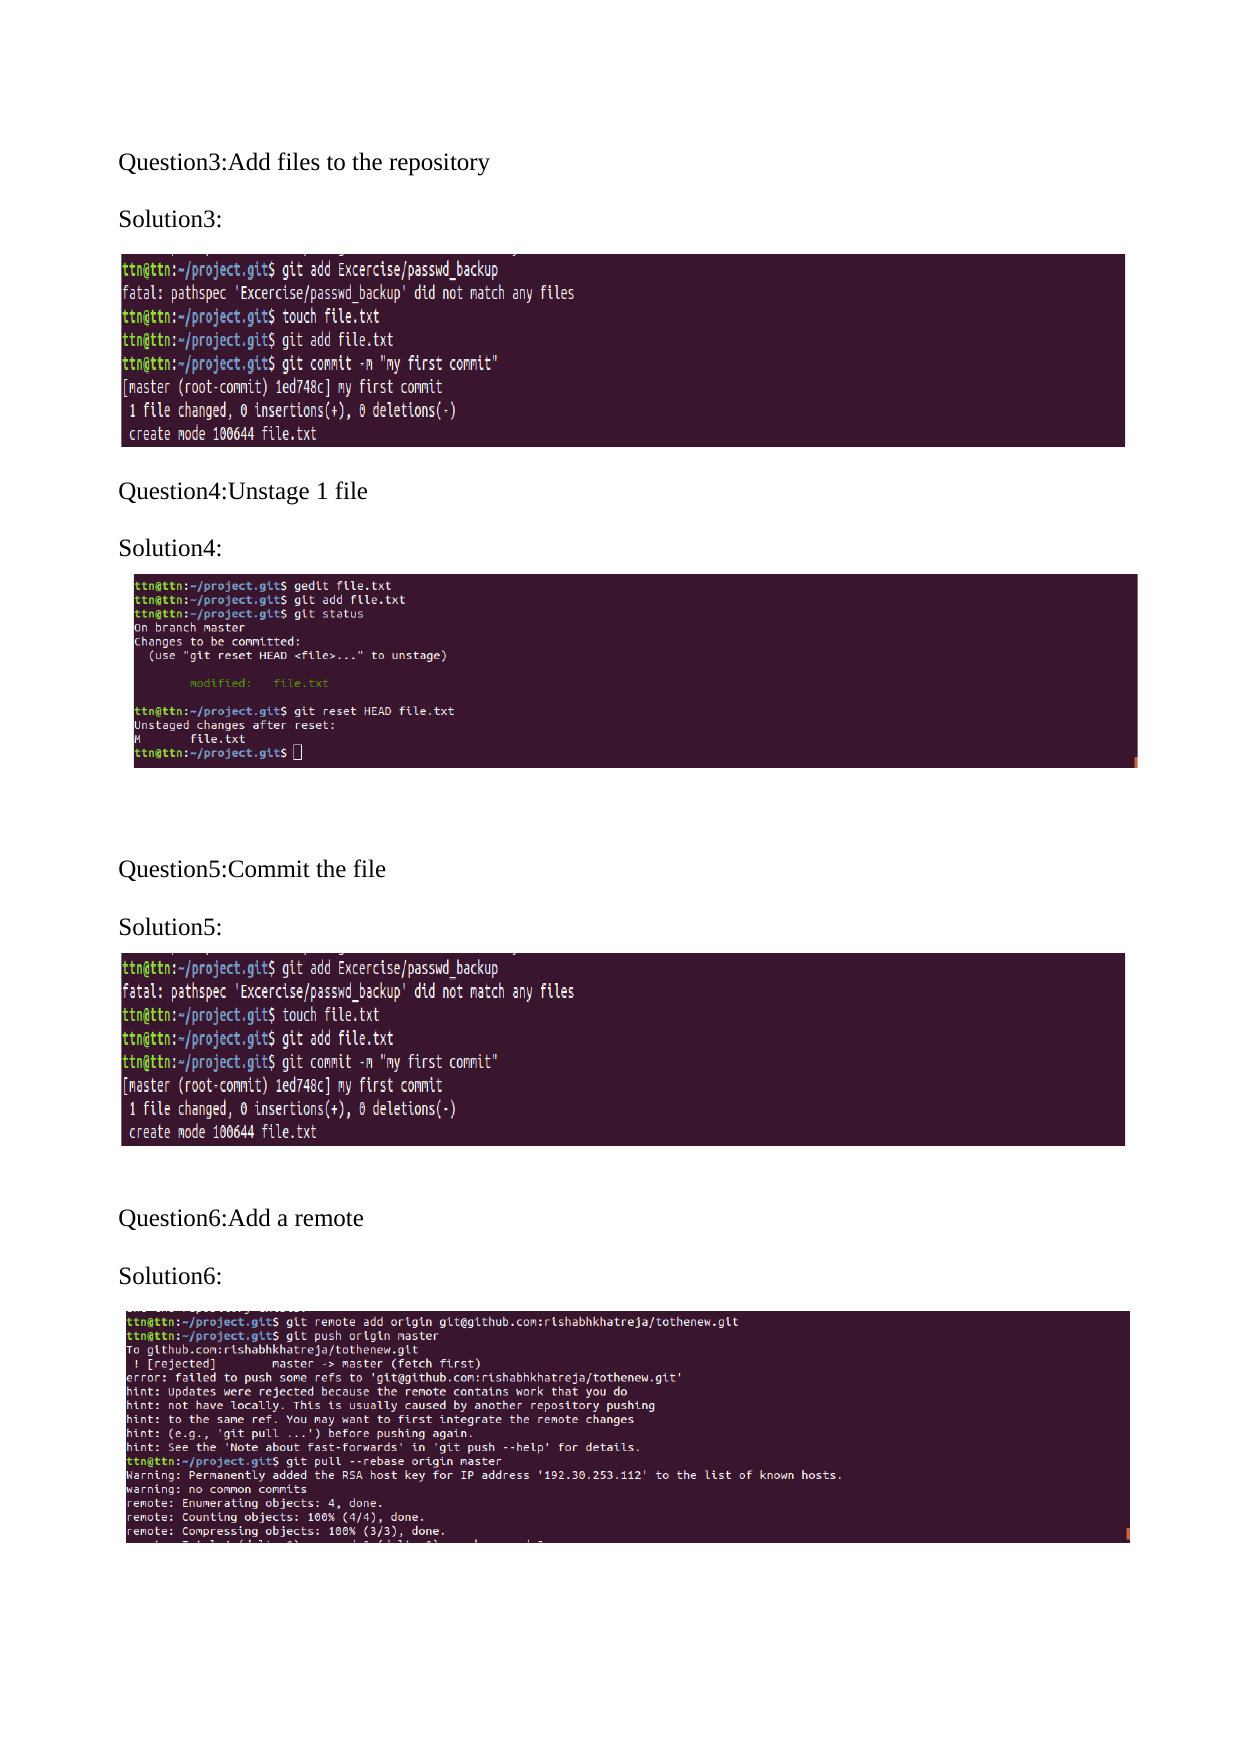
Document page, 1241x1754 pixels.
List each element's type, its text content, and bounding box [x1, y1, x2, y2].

text Question4:Unstage 1 file [118, 476, 1122, 504]
picture [121, 953, 1126, 1146]
text Question5:Commit the file [118, 854, 1122, 883]
picture [121, 254, 1126, 447]
text Question6:Add a remote [118, 1203, 1122, 1232]
picture [133, 574, 1138, 767]
text Solution4: [118, 533, 1122, 562]
text Solution3: [118, 204, 1122, 233]
picture [126, 1311, 1130, 1542]
text Solution6: [118, 1261, 1122, 1289]
text Solution5: [118, 912, 1122, 941]
text Question3:Add files to the repository [118, 147, 1122, 176]
